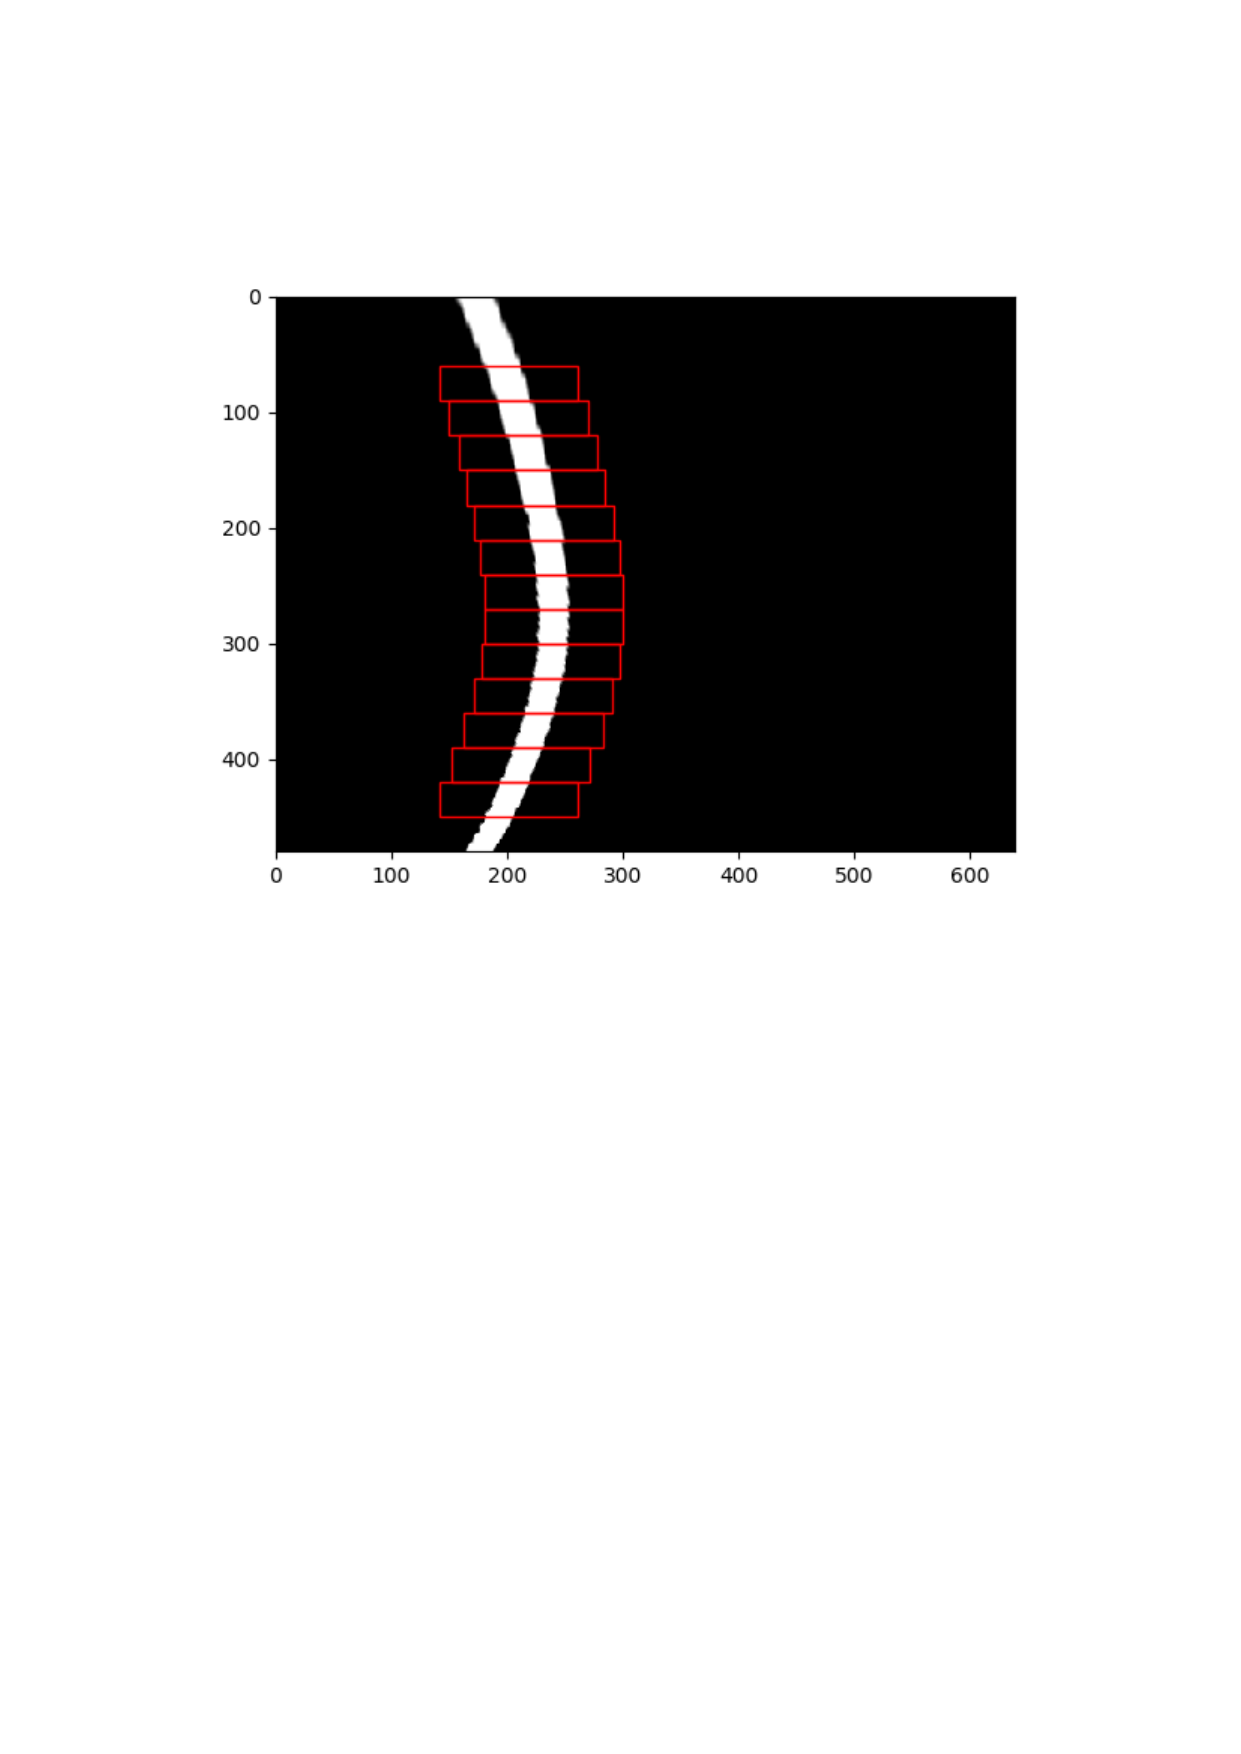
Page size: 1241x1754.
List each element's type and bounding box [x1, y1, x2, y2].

picture [153, 210, 1114, 931]
